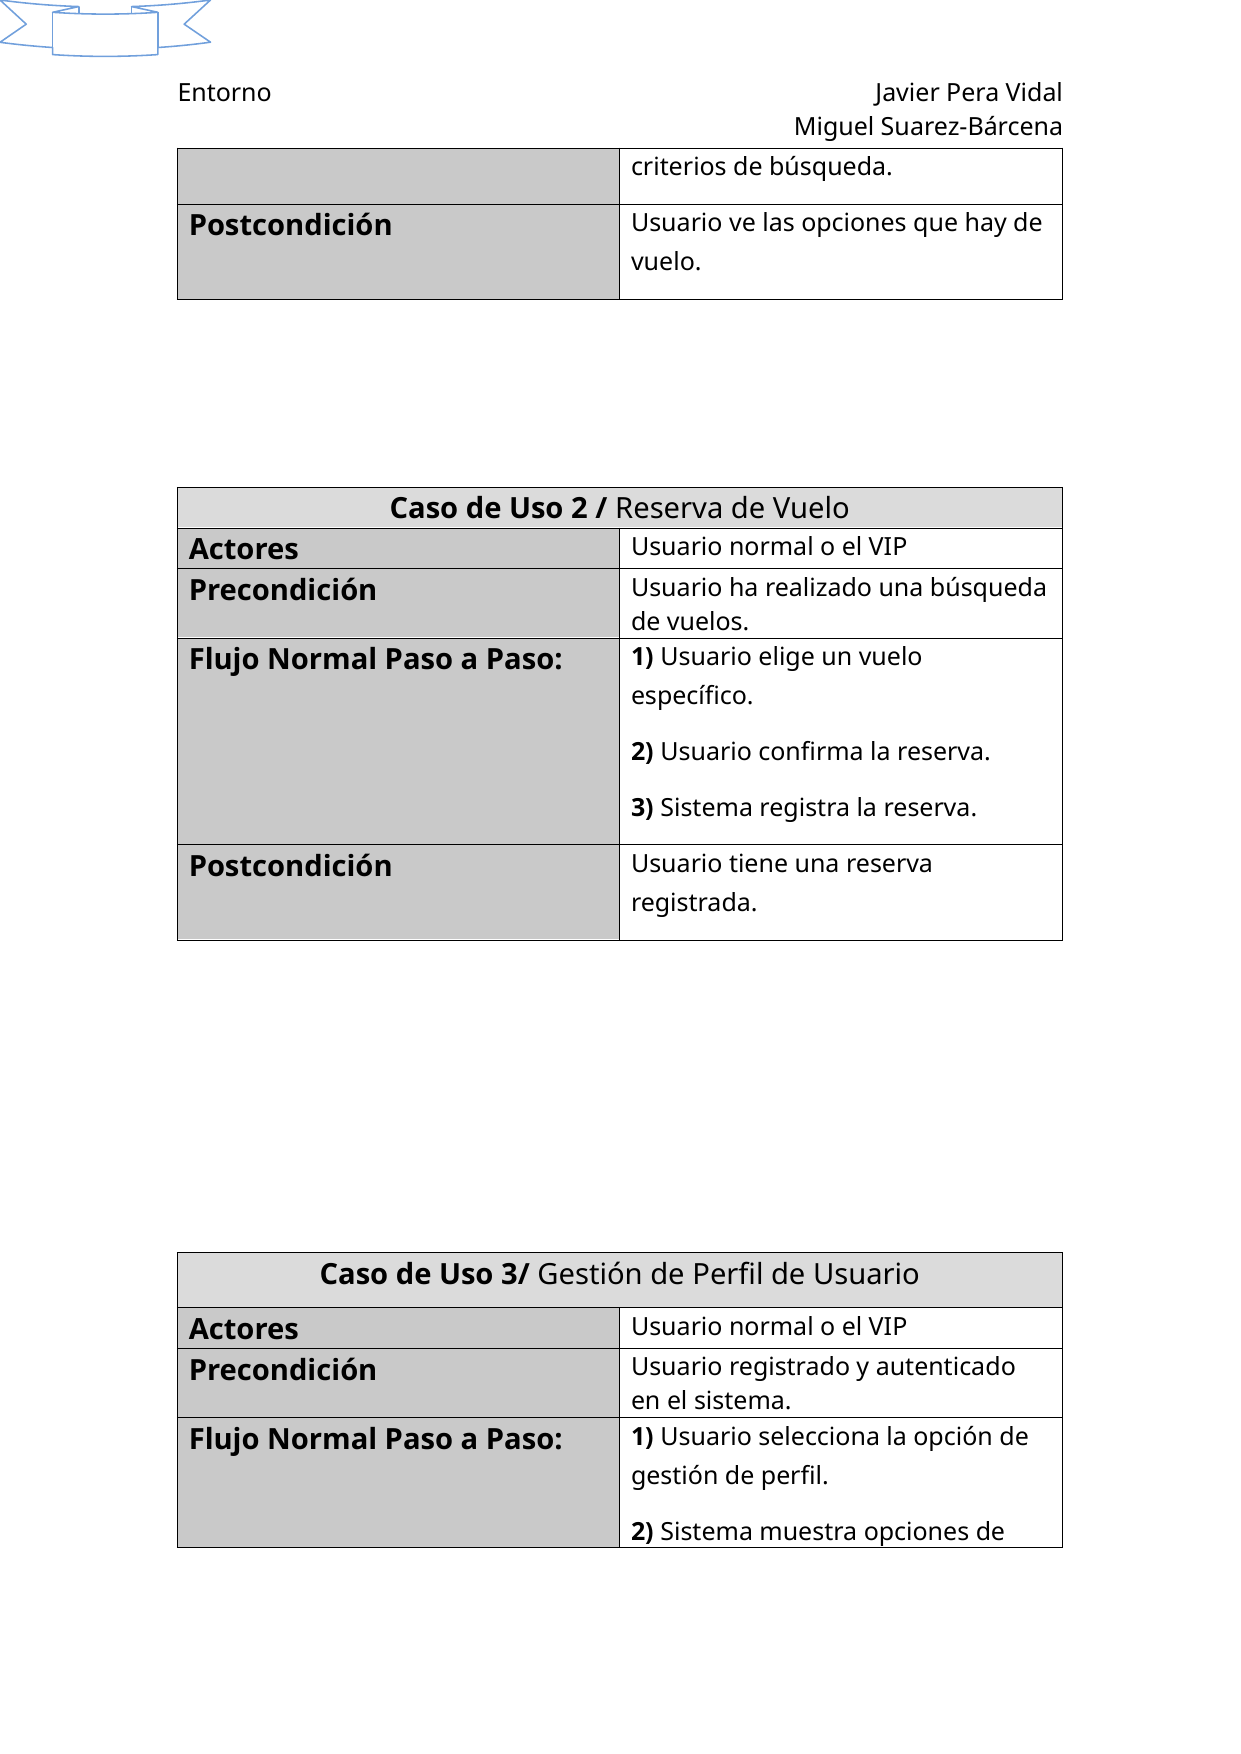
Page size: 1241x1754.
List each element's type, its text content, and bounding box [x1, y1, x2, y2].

table_cell Usuario normal o el VIP [620, 1308, 1062, 1348]
table_cell Usuario ve las opciones que hay de vuelo. [620, 205, 1062, 299]
table_cell 1) Usuario selecciona la opción de gestión de perfil. 2) Sistema muestra opciones de [620, 1418, 1062, 1547]
table_header Caso de Uso 2 / Reserva de Vuelo [178, 488, 1062, 527]
table_cell [178, 149, 619, 204]
table_cell criterios de búsqueda. [620, 149, 1062, 204]
table_cell Flujo Normal Paso a Paso: [178, 1418, 619, 1547]
table_cell Usuario registrado y autenticado en el sistema. [620, 1349, 1062, 1417]
table_cell 1) Usuario elige un vuelo específico. 2) Usuario confirma la reserva. 3) Sistema registra la reserva. [620, 639, 1062, 844]
table_cell Usuario normal o el VIP [620, 529, 1062, 568]
table_header Caso de Uso 3/ Gestión de Perfil de Usuario [178, 1253, 1062, 1307]
table_cell Actores [178, 1308, 619, 1348]
table_cell Actores [178, 529, 619, 568]
table_cell Flujo Normal Paso a Paso: [178, 639, 619, 844]
table_cell Precondición [178, 1349, 619, 1417]
table_cell Usuario tiene una reserva registrada. [620, 845, 1062, 939]
table_cell Precondición [178, 569, 619, 637]
table_cell Usuario ha realizado una búsqueda de vuelos. [620, 569, 1062, 637]
table_cell Postcondición [178, 845, 619, 939]
table_cell Postcondición [178, 205, 619, 299]
